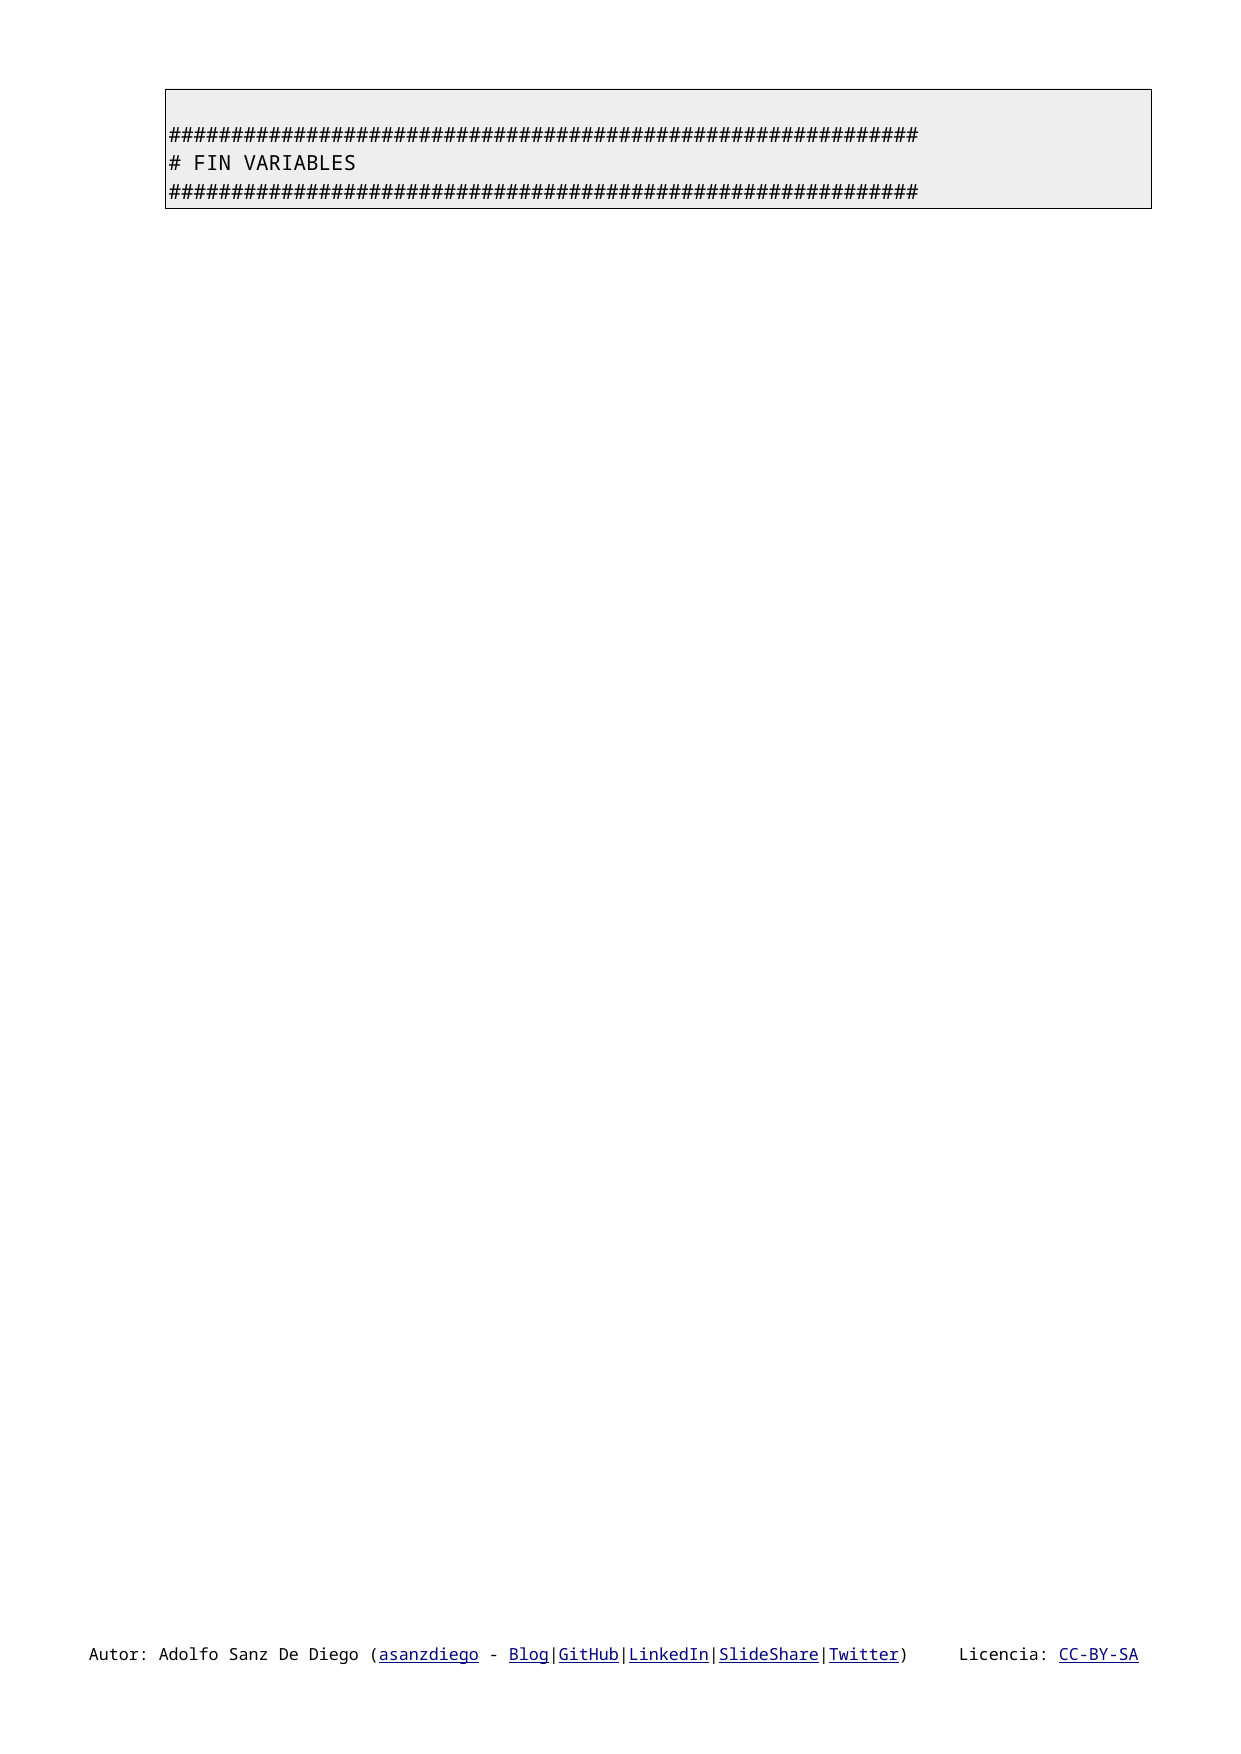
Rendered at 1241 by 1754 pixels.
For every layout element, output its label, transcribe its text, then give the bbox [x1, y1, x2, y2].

text # FIN VARIABLES [166, 145, 1151, 174]
text ############################################################ [166, 174, 1151, 208]
text ############################################################ [166, 117, 1151, 145]
